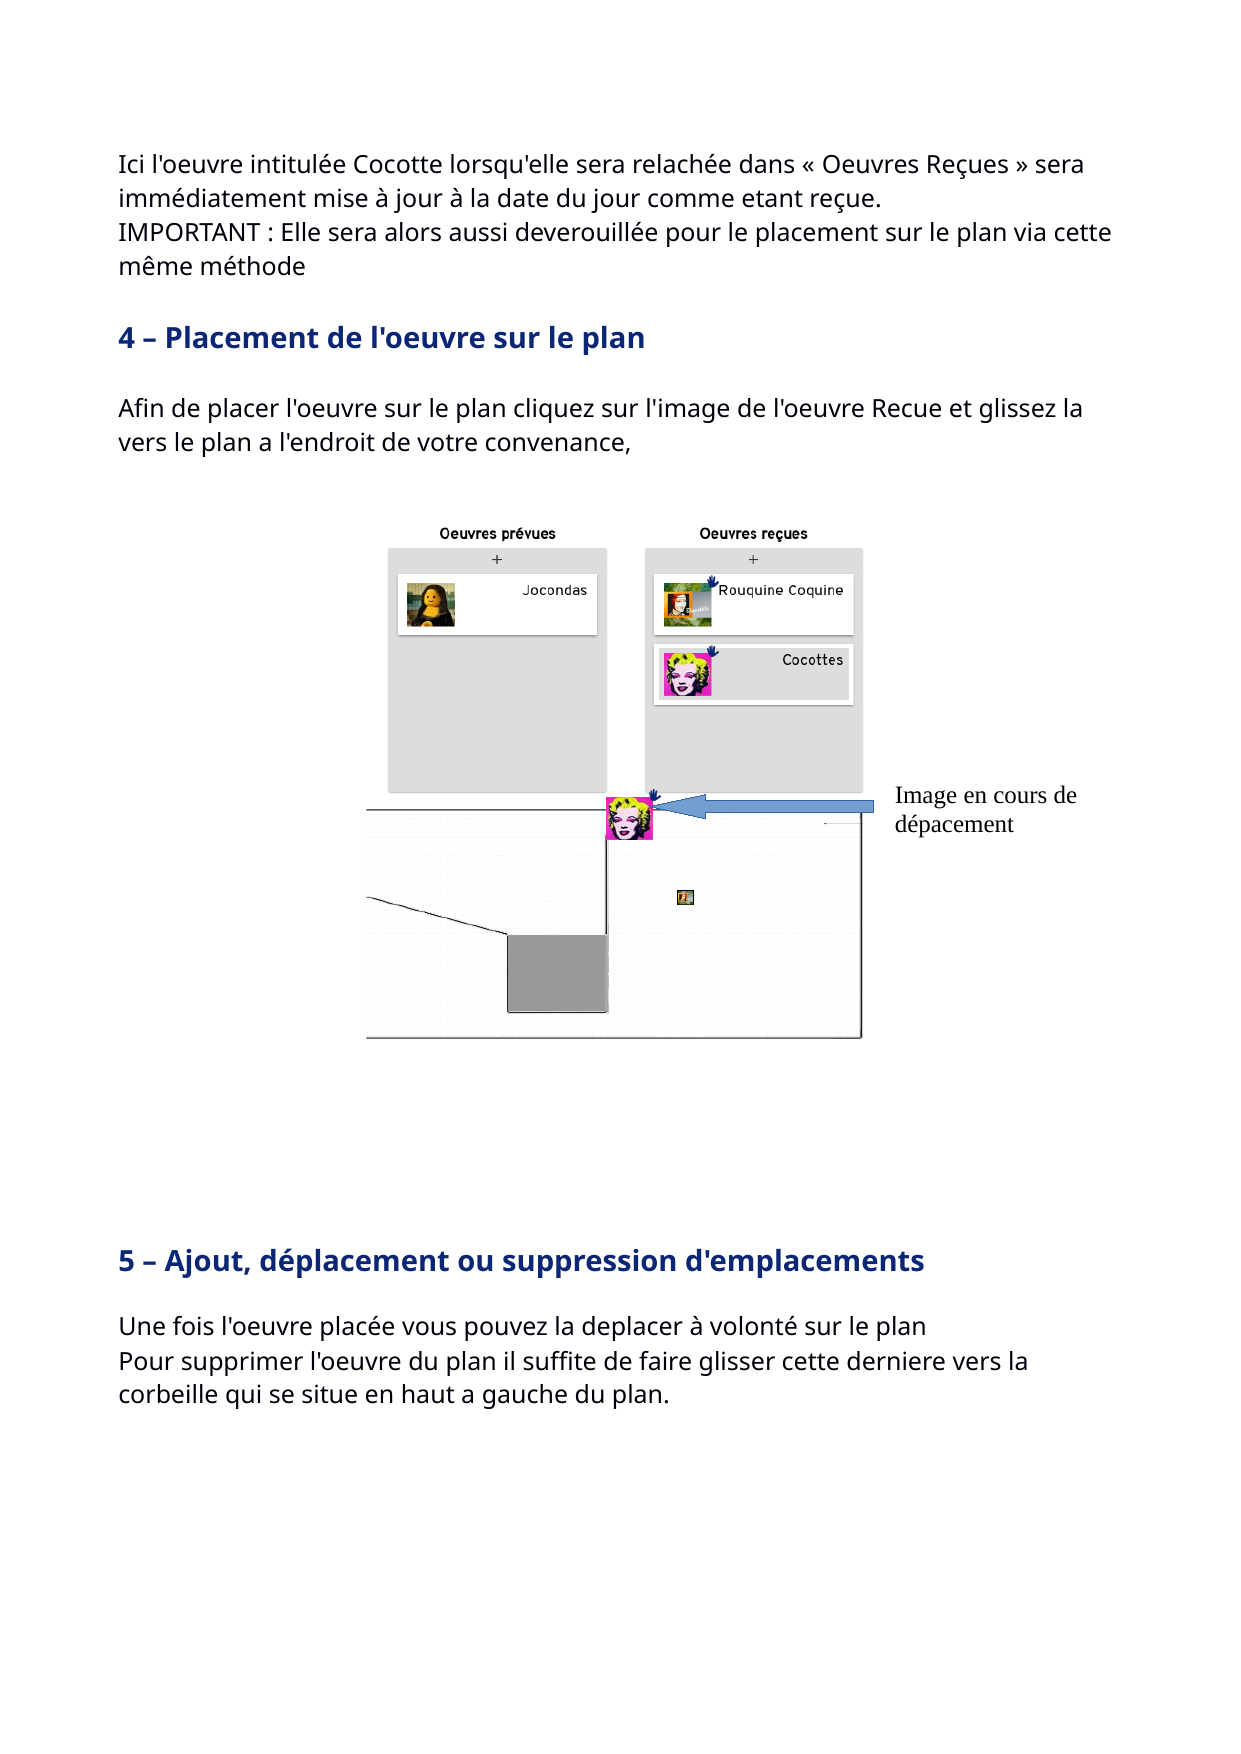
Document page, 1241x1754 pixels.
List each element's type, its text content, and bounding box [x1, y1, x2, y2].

text Pour supprimer l'oeuvre du plan il suffite de faire glisser cette derniere vers la corbeille qui se situe en haut a gauche du plan. [118, 1343, 1122, 1411]
text Ici l'oeuvre intitulée Cocotte lorsqu'elle sera relachée dans « Oeuvres Reçues » sera immédiatement mise à jour à la date du jour comme etant reçue. [118, 147, 1122, 215]
picture [366, 521, 874, 1050]
text 4 – Placement de l'oeuvre sur le plan [118, 317, 1122, 357]
text Une fois l'oeuvre placée vous pouvez la deplacer à volonté sur le plan [118, 1309, 1122, 1343]
text Afin de placer l'oeuvre sur le plan cliquez sur l'image de l'oeuvre Recue et glissez la vers le plan a l'endroit de votre convenance, [118, 391, 1122, 459]
text IMPORTANT : Elle sera alors aussi deverouillée pour le placement sur le plan via cette même méthode [118, 215, 1122, 283]
text 5 – Ajout, déplacement ou suppression d'emplacements [118, 1241, 1122, 1280]
